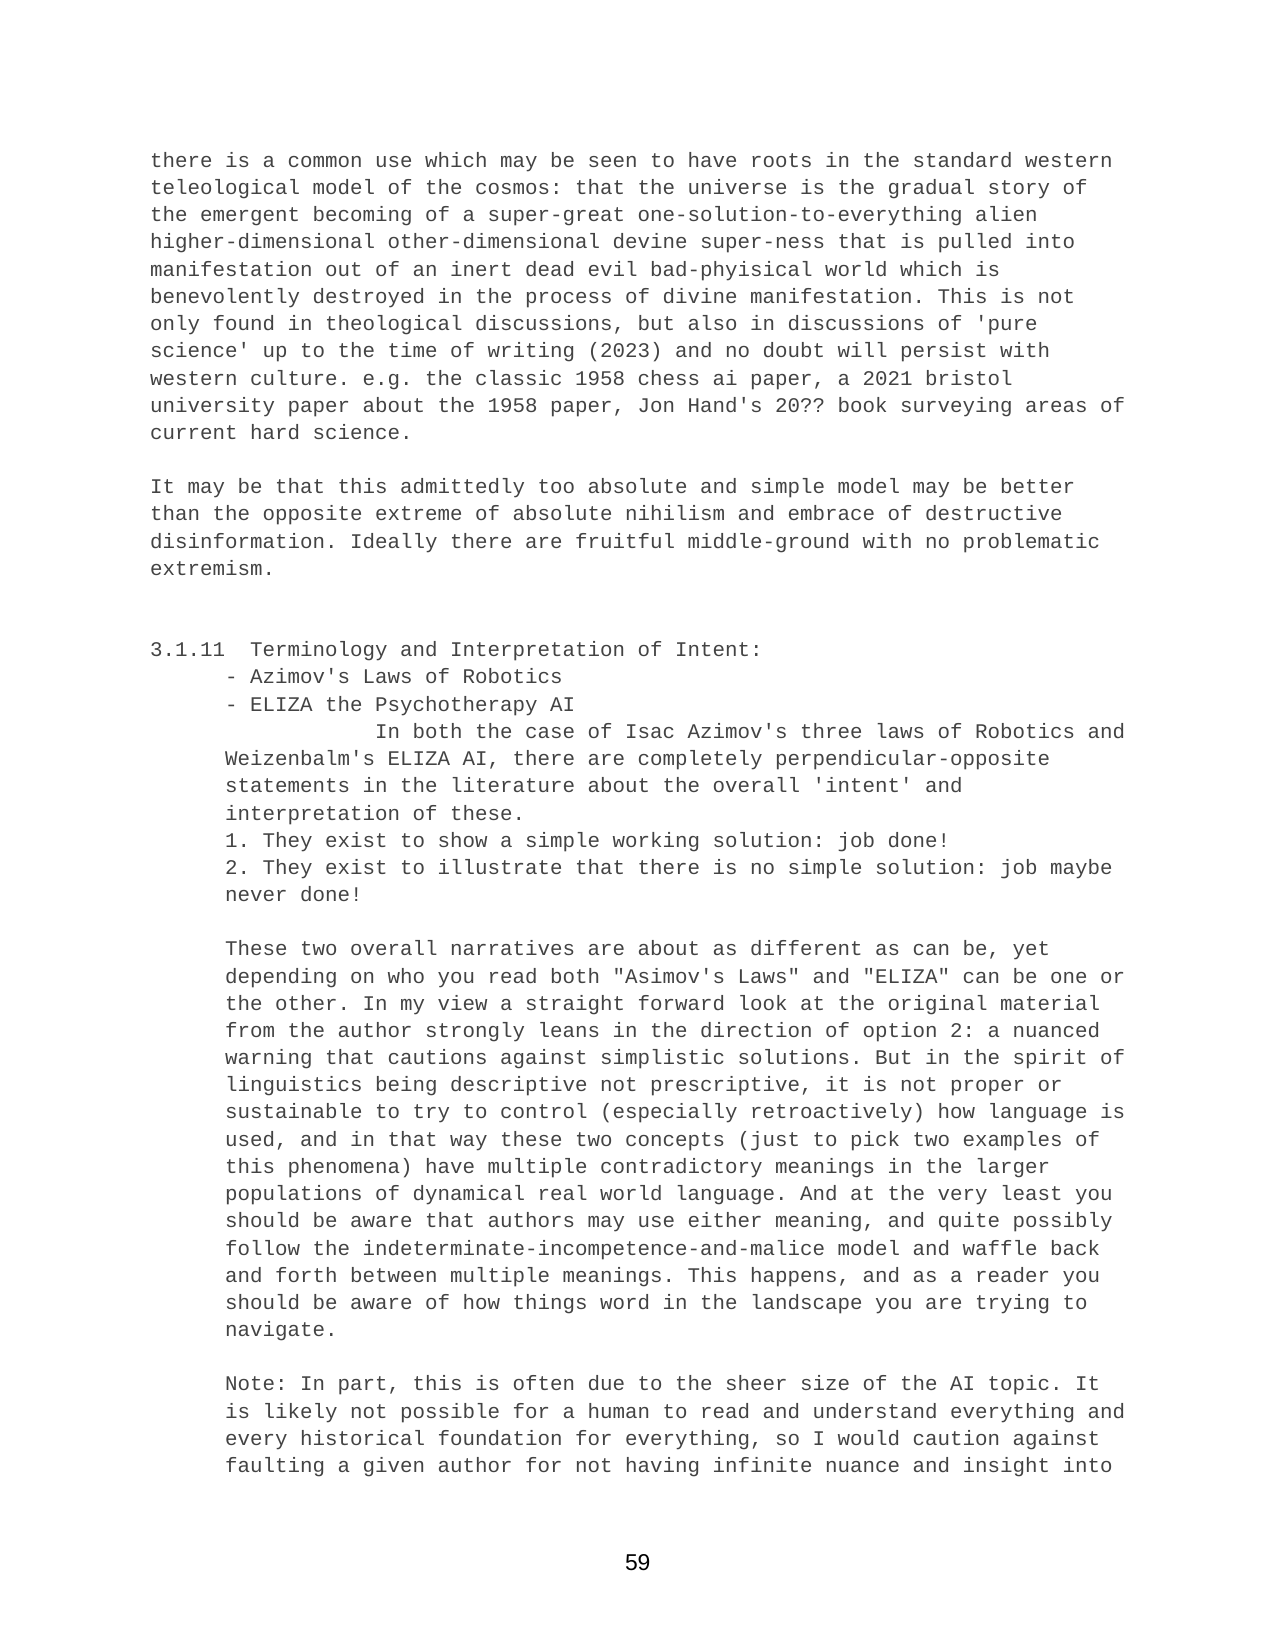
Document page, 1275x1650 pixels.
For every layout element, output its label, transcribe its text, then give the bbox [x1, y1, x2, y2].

text It may be that this admittedly too absolute and simple model may be better than the opposite extreme of absolute nihilism and embrace of destructive disinformation. Ideally there are fruitful middle-ground with no problematic extremism. [150, 476, 1125, 581]
text there is a common use which may be seen to have roots in the standard western teleological model of the cosmos: that the universe is the gradual story of the emergent becoming of a super-great one-solution-to-everything alien higher-dimensional other-dimensional devine super-ness that is pulled into manifestation out of an inert dead evil bad-phyisical world which is benevolently destroyed in the process of divine manifestation. This is not only found in theological discussions, but also in discussions of 'pure science' up to the time of writing (2023) and no doubt will persist with western culture. e.g. the classic 1958 chess ai paper, a 2021 bristol university paper about the 1958 paper, Jon Hand's 20?? book surveying areas of current hard science. [150, 150, 1125, 446]
text These two overall narratives are about as different as can be, yet depending on who you read both "Asimov's Laws" and "ELIZA" can be one or the other. In my view a straight forward look at the original material from the author strongly leans in the direction of option 2: a nuanced warning that cautions against simplistic solutions. But in the spirit of linguistics being descriptive not prescriptive, it is not proper or sustainable to try to control (especially retroactively) how language is used, and in that way these two concepts (just to pick two examples of this phenomena) have multiple contradictory meanings in the larger populations of dynamical real world language. And at the very least you should be aware that authors may use either meaning, and quite possibly follow the indeterminate-incompetence-and-malice model and waffle back and forth between multiple meanings. This happens, and as a reader you should be aware of how things word in the landscape you are trying to navigate. [225, 938, 1125, 1343]
text 3.1.11 Terminology and Interpretation of Intent: [150, 639, 1125, 663]
text 2. They exist to illustrate that there is no simple solution: job maybe never done! [225, 857, 1125, 908]
text - ELIZA the Psychotherapy AI [225, 694, 1125, 717]
text 1. They exist to show a simple working solution: job done! [225, 830, 1125, 853]
text - Azimov's Laws of Robotics [225, 667, 1125, 690]
text Note: In part, this is often due to the sheer size of the AI topic. It is likely not possible for a human to read and understand everything and every historical foundation for everything, so I would caution against faulting a given author for not having infinite nuance and insight into [225, 1373, 1125, 1479]
text In both the case of Isac Azimov's three laws of Robotics and Weizenbalm's ELIZA AI, there are completely perpendicular-opposite statements in the literature about the overall 'intent' and interpretation of these. [225, 721, 1125, 826]
